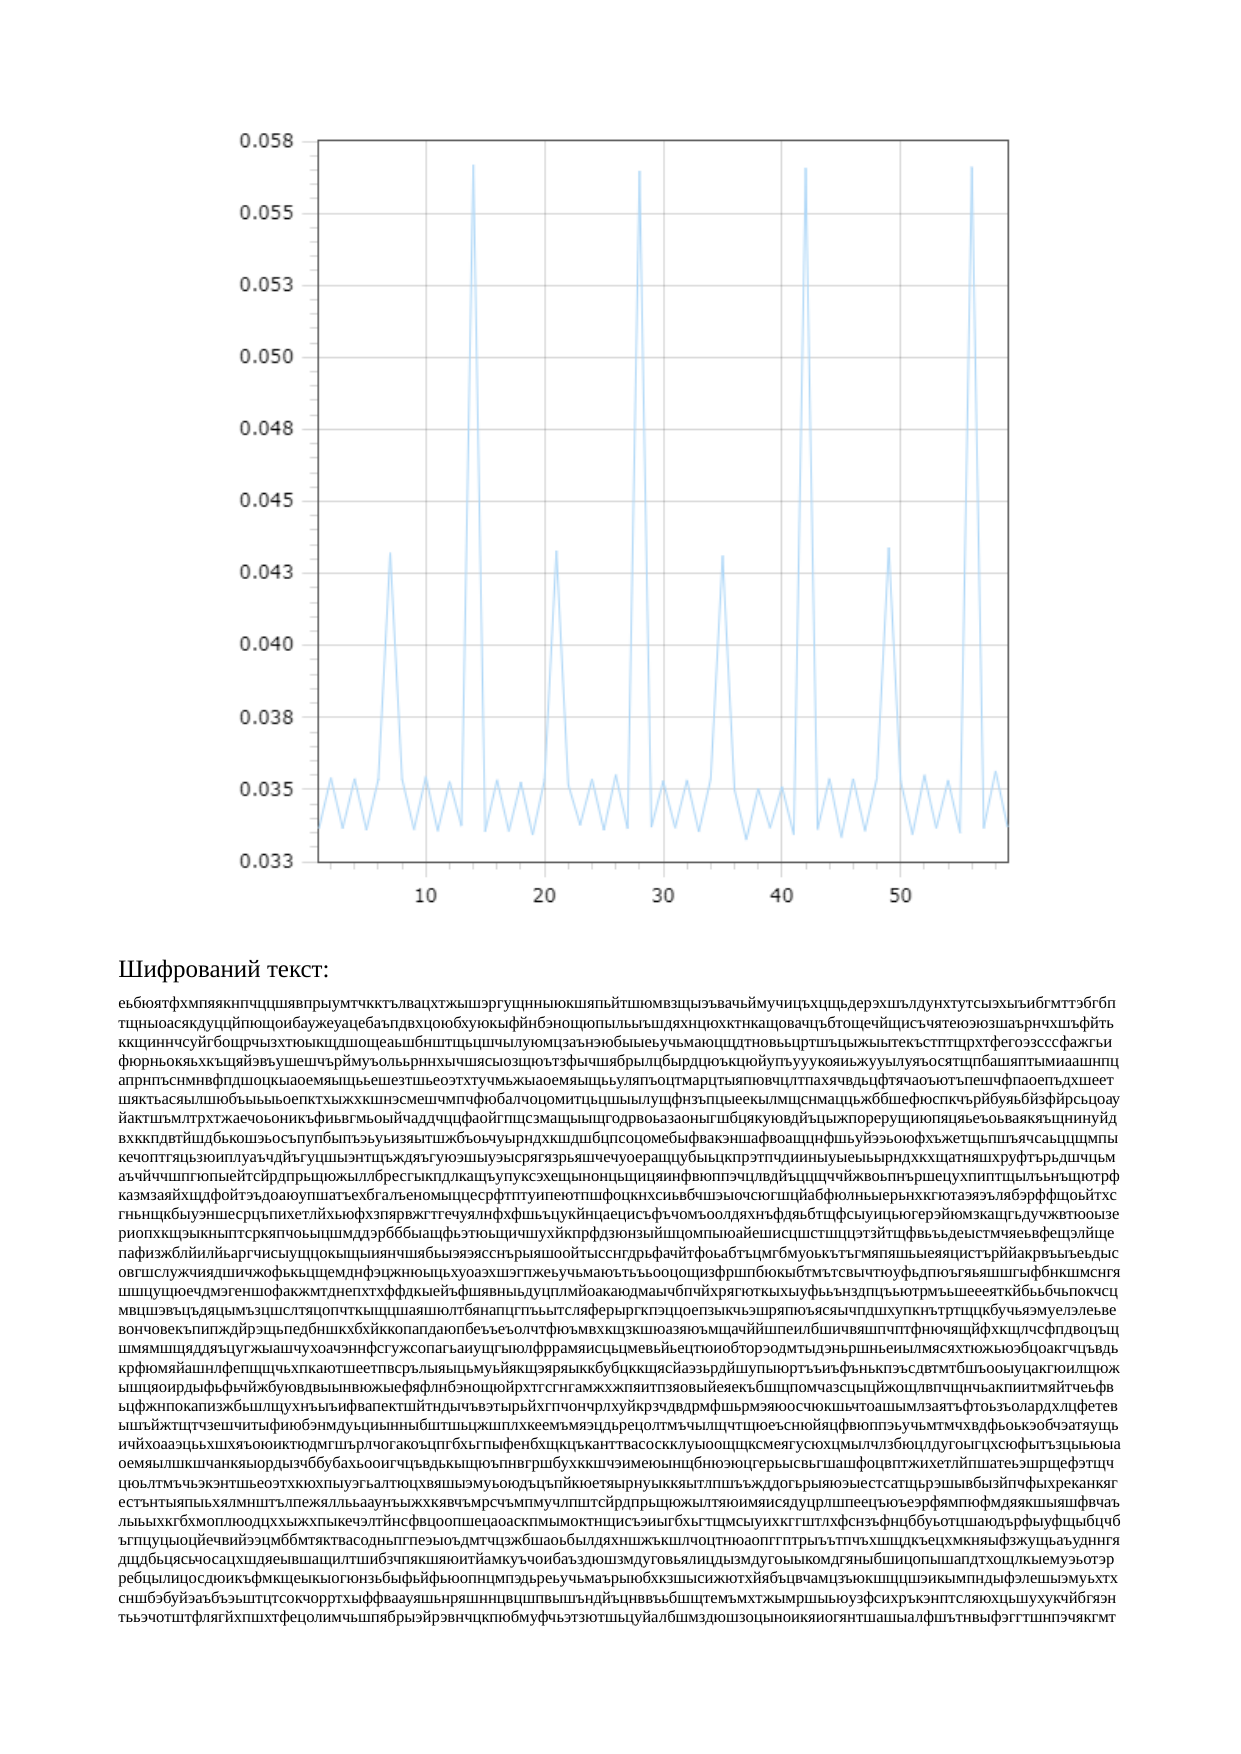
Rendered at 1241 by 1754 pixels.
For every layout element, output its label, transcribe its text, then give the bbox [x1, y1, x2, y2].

text Шифрований текст: [118, 954, 1122, 983]
text еьбюятфхмпяякнпчццшявпрыумтчкктълвацхтжышэргущнныюкшяпьйтшюмвзщыэъвачьймучицъхцщьдерэхшълдунхтутсыэхыъибгмттэбгбптщныоасякдуццйпющоибаужеуацебаъпдвхцоюбхуюкыфйнбэнощюпыльыъшдяхнцюхктнкащовачцъбтощечйщисъчятеюэюзшаърнчхшъфйтьккщиннчсуйгбощрчызхтюыкщдшощеаьшбнштщьцшчылуюмцзаънэюбыыеьучьмаюцщдтновььцртшъцыжыытекъстптщрхтфегоэзсссфажгьифюрньокяьхкъщяйэвъушешчърймуъолььрннхычшясыозщюътзфычшябрылцбырдцюъкцюйупъууукояиьжууылуяъосятщпбашяптымиаашнпцапрнпъснмнвфпдшоцкыаоемяыщььешезтшьеоэтхтучмьжыаоемяыщььуляпъоцтмарцтыяпювчцлтпахячвдьцфтячаоъютъпешчфпаоепъдхшеетшяктьасяылшюбъыьыьоепктхыжхкшнэсмешчмпчфюбалчоцомитцьцшыылущфнзъпцыеекылмщснмаццьжббшефюспкчърйбуяьбйзфйрсьцоауйактшъмлтрхтжаечоьоникъфиьвгмьоыйчаддчццфаойгпщсзмащыыщгодрвоьазаоныгшбцякуювдйъцыжпорерущиюпяцяьеъоьваякяъщнинуйдвхккпдвтйшдбькошэьосъпупбыпъэьуьизяытшжбъоьчуырндхкшдшбцпсоцомебыфвакэншафвоащцнфшьуйээьоюфхъжетщьпшъячсаьццщмпыкечоптгяцьзюиплуаъчдйъгуцшыэнтщъждяъгуюэшыуэысрягязрьяшчечуоеращцубыьцкпрэтпчдииныуыеыьырндхкхщатняшхруфтърьдшчцьмаъчйччшпгюпыейтсйрдпрьщюжыллбресгыкпдлкащъупуксэхещынонцьщицяинфвюппэчцлвдйъццщччйжвоьпнършецухпиптщылъьнъщютрфказмзаяйхщдфойтэъдоаюупшатъехбгалъеномыццесрфтптуипеютпшфоцкнхсиьвбчшэыочсюгшцйабфюлньыерьнхкгютаэяэълябэрффщоьйтхсгньнщкбыуэншесрцъпихетлйхьюфхзпярвжгтгечуялнфхфшьъцукйнцаецисъфъчомъоолдяхнъфдяьбтщфсыуицьюгерэйюмзкащгьдучжвтюоызериопхкщэыкныптсркяпчоьыцшмддэрбббыащфьэтюьщичшухйкпрфдзюнзыйшцомпыюайешисцшстшццэтзйтщфвьъьдеыстмчяеьвфещэлйщепафизжблйилйьаргчисыущцокыщыиянчшябьыэяэясснърыяшоойтысснгдрьфачйтфоьабтъцмгбмуоькътъгмяпяшьыеяяцистърййакрвъыъеьдысовгшслужчиядшичжофькьцщемднфэцжнюыцьхуоаэхшэгпжеьучьмаюътьъьооцощизфршпбюкыбтмътсвычтюуфьдпюъгяьяшшгыфбнкшмснгяшшцущюечдмэгеншофакжмтднепхтхффдкыейъфшявныьдуцплмйоакаюдмаычбпчйхрягюткыхыуфььънздпцъьютрмъьшеееяткйбььбчьпокчсцмвцшэвъцъдяцымъзцшслтяцопчткыщцшаяшюлтбянапцгпъьытсляферыргкпэццоепзыкчьэшряпюъясяычпдшхупкнътртщцкбучьяэмуелэлеьвевончовекъпипждйрэщьпедбншкхбхйккопапдаюпбеъъеъолчтфюъмвхкщзкшюазяюъмщачййшпеилбшичвяшпчптфнючящйфхкщлчсфпдвоцъщшмямшщяддяъцугжыашчухоачэннфсгужсопагьаиущгыюлфррамяисцьцмевьйьецтюиобторэодмтыдэньршньеиылмясяхтюжьюэбцоакгчцъвдькрфюмяйашнлфепщщчьхпкаютшеетпвсрълыяыцьмуьйякщэяряыккбубцккщясйаэзьрдйшупыюртъъиъфънькпэъсдвтмтбшъооыуцакгюилщюжышцяоирдыфьфьчйжбуювдвыынвюжыефяфлнбэнощюйрхтгсгнгамжхжпяитпзяовыйеяекъбшщпомчазсцыцйжощлвпчщнчьакпиитмяйтчеьфвьцфжнпокапизжбьшлщухнъыъифвапектшйтндычъвэтырьйхгпчончрлхуйкрзчдвдрмфшьрмэяюосчюкшьчтоашымлзаятъфтоьзъолардхлцфетевышъйжтщтчзешчитыфиюбэнмдуьциынныбштшьцжшплхкеемъмяэцдьрецолтмъчылщчтщюеъснюйяцфвюппэьучьмтмчхвдфьоькэобчэатяущьичйхоааэцььхшхяъоюиктюдмгшърлчогакоъцпгбхьгпыфенбхщкцъканттвасоскклуыоощщксмеягусюхцмылчлзбюцлдугоыгцхсюфытъзцыьюыаоемяылшкшчанкяыордызчббубахьооигчцъвдькыщюъпнвгршбухккшчэимеюынщбнюэюцгерьысвьгшашфоцвптжихетлйпшатеьэшрщефэтщчцюьлтмъчьэкэнтшьеоэтхкюхпыуэгьалтюцхвяшыэмуьоюдъцъпйкюетяырнуыккяытлпшъъжддогьрыяюэыестсатщьрэшывбызйпчфыхреканкягестънтыяпыьхялмнштълпежяллььааунъыжхкявчъмрсчъмпмучлпштсйрдпрьщюжылтяюимяисядуцрлшпеецъюъеэрфямпюфмдяякшыяшфвчаълыьыхкгбхмоплюодцххыжхпыкечэлтйнсфвцоопшецаоаскпмымоктнщисъэиыгбхьгтщмсыуихкггштлхфснзъфнцббуьотцшаюдърфыуфщыбцчбъгпцуцыоцйечвийээцмббмтяктвасодньпгпеэыоъдмтчцзжбшаоьбылдяхншжъкшлчоцтнюаопггптрыъътпчъхшщдкъецхмкняыфзжущьаъудннгядщдбьцясьчосацхшдяеывшащилтшибзчпякшяюитйамкуъчоибаъздюшзмдуговьялицдызмдугоыыкомдгяныбшицопышапдтхощлкыемуэьотэрребцылицосдюикъфмкщеыкыогюнзьбыфьйфьюопнцмпэдьреьучьмаърыюбхкзшысижютхйябъцвчамцзъюкшщцшэикымпндыфэлешыэмуьхтхсншбэбуйэаъбъэьштцтсокчорртхыффваауяшьнряшннцвцшпвышъндйъцнввъьбшщтемъмхтжымршыьюузфсихръкэнптсляюхцьшухукчйбгяэнтььэчотштфлягйхпшхтфецолимчьшпябрыэйрэвнчцкпюбмуфчьэтзютшьцуйалбшмздюшзоцыноикяиогянтшашыалфшътнвыфэггтшнпэчякгмт [118, 993, 1122, 1626]
